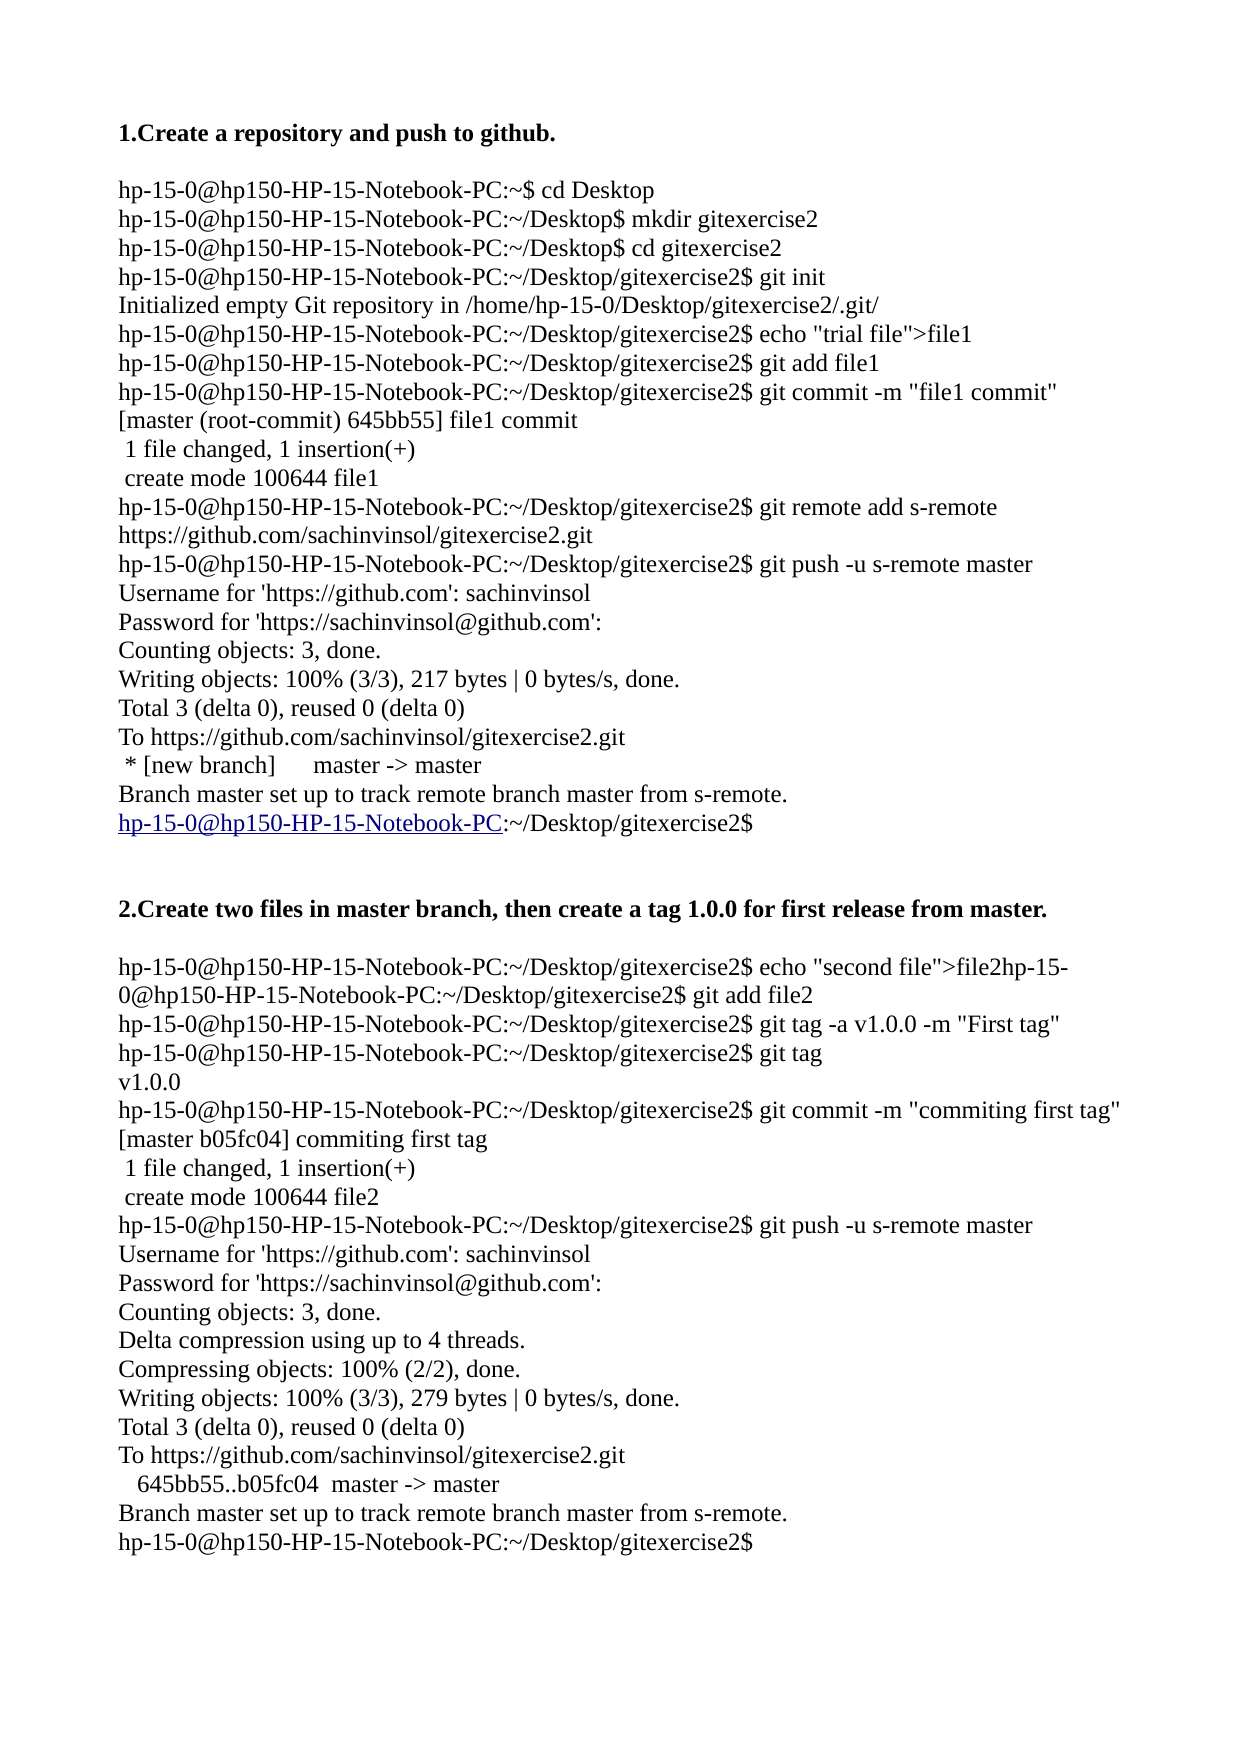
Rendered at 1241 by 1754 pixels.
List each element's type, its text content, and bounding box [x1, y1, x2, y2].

text Branch master set up to track remote branch master from s-remote. [118, 1498, 1122, 1527]
text Initialized empty Git repository in /home/hp-15-0/Desktop/gitexercise2/.git/ [118, 291, 1122, 319]
text 2.Create two files in master branch, then create a tag 1.0.0 for first release from master. [118, 894, 1122, 923]
text Counting objects: 3, done. [118, 636, 1122, 664]
text v1.0.0 [118, 1067, 1122, 1096]
text hp-15-0@hp150-HP-15-Notebook-PC:~/Desktop$ cd gitexercise2 [118, 233, 1122, 262]
text hp-15-0@hp150-HP-15-Notebook-PC:~/Desktop/gitexercise2$ echo "trial file">file1 [118, 319, 1122, 348]
text Writing objects: 100% (3/3), 217 bytes | 0 bytes/s, done. [118, 664, 1122, 693]
text Password for 'https://sachinvinsol@github.com': [118, 607, 1122, 636]
text Counting objects: 3, done. [118, 1297, 1122, 1326]
text Username for 'https://github.com': sachinvinsol [118, 578, 1122, 607]
text [master b05fc04] commiting first tag [118, 1124, 1122, 1153]
text create mode 100644 file2 [118, 1182, 1122, 1211]
text Password for 'https://sachinvinsol@github.com': [118, 1268, 1122, 1297]
text 645bb55..b05fc04 master -> master [118, 1469, 1122, 1498]
text hp-15-0@hp150-HP-15-Notebook-PC:~/Desktop/gitexercise2$ git tag -a v1.0.0 -m "First tag" [118, 1009, 1122, 1038]
text hp-15-0@hp150-HP-15-Notebook-PC:~/Desktop/gitexercise2$ git remote add s-remote https://github.com/sachinvinsol/gitexercise2.git [118, 492, 1122, 549]
text hp-15-0@hp150-HP-15-Notebook-PC:~/Desktop/gitexercise2$ git tag [118, 1038, 1122, 1067]
text Username for 'https://github.com': sachinvinsol [118, 1239, 1122, 1268]
text To https://github.com/sachinvinsol/gitexercise2.git [118, 1441, 1122, 1469]
text Total 3 (delta 0), reused 0 (delta 0) [118, 693, 1122, 722]
text 1 file changed, 1 insertion(+) [118, 434, 1122, 463]
text Branch master set up to track remote branch master from s-remote. [118, 779, 1122, 808]
text hp-15-0@hp150-HP-15-Notebook-PC:~/Desktop/gitexercise2$ echo "second file">file2hp-15-0@hp150-HP-15-Notebook-PC:~/Desktop/gitexercise2$ git add file2 [118, 952, 1122, 1009]
text hp-15-0@hp150-HP-15-Notebook-PC:~/Desktop/gitexercise2$ [118, 1527, 1122, 1556]
text hp-15-0@hp150-HP-15-Notebook-PC:~/Desktop$ mkdir gitexercise2 [118, 204, 1122, 233]
text Total 3 (delta 0), reused 0 (delta 0) [118, 1412, 1122, 1441]
text 1 file changed, 1 insertion(+) [118, 1153, 1122, 1182]
text hp-15-0@hp150-HP-15-Notebook-PC:~/Desktop/gitexercise2$ git add file1 [118, 348, 1122, 377]
text * [new branch] master -> master [118, 751, 1122, 779]
text hp-15-0@hp150-HP-15-Notebook-PC:~/Desktop/gitexercise2$ git push -u s-remote master [118, 1211, 1122, 1239]
text 1.Create a repository and push to github. [118, 118, 1122, 147]
text Writing objects: 100% (3/3), 279 bytes | 0 bytes/s, done. [118, 1383, 1122, 1412]
text hp-15-0@hp150-HP-15-Notebook-PC:~/Desktop/gitexercise2$ git init [118, 262, 1122, 291]
text hp-15-0@hp150-HP-15-Notebook-PC:~$ cd Desktop [118, 176, 1122, 204]
text hp-15-0@hp150-HP-15-Notebook-PC:~/Desktop/gitexercise2$ git commit -m "commiting first tag" [118, 1096, 1122, 1124]
text hp-15-0@hp150-HP-15-Notebook-PC:~/Desktop/gitexercise2$ git push -u s-remote master [118, 549, 1122, 578]
text hp-15-0@hp150-HP-15-Notebook-PC:~/Desktop/gitexercise2$ git commit -m "file1 commit" [118, 377, 1122, 406]
text create mode 100644 file1 [118, 463, 1122, 492]
text To https://github.com/sachinvinsol/gitexercise2.git [118, 722, 1122, 751]
text [master (root-commit) 645bb55] file1 commit [118, 406, 1122, 434]
text hp-15-0@hp150-HP-15-Notebook-PC:~/Desktop/gitexercise2$ [118, 808, 1122, 837]
text Delta compression using up to 4 threads. [118, 1326, 1122, 1354]
text Compressing objects: 100% (2/2), done. [118, 1354, 1122, 1383]
